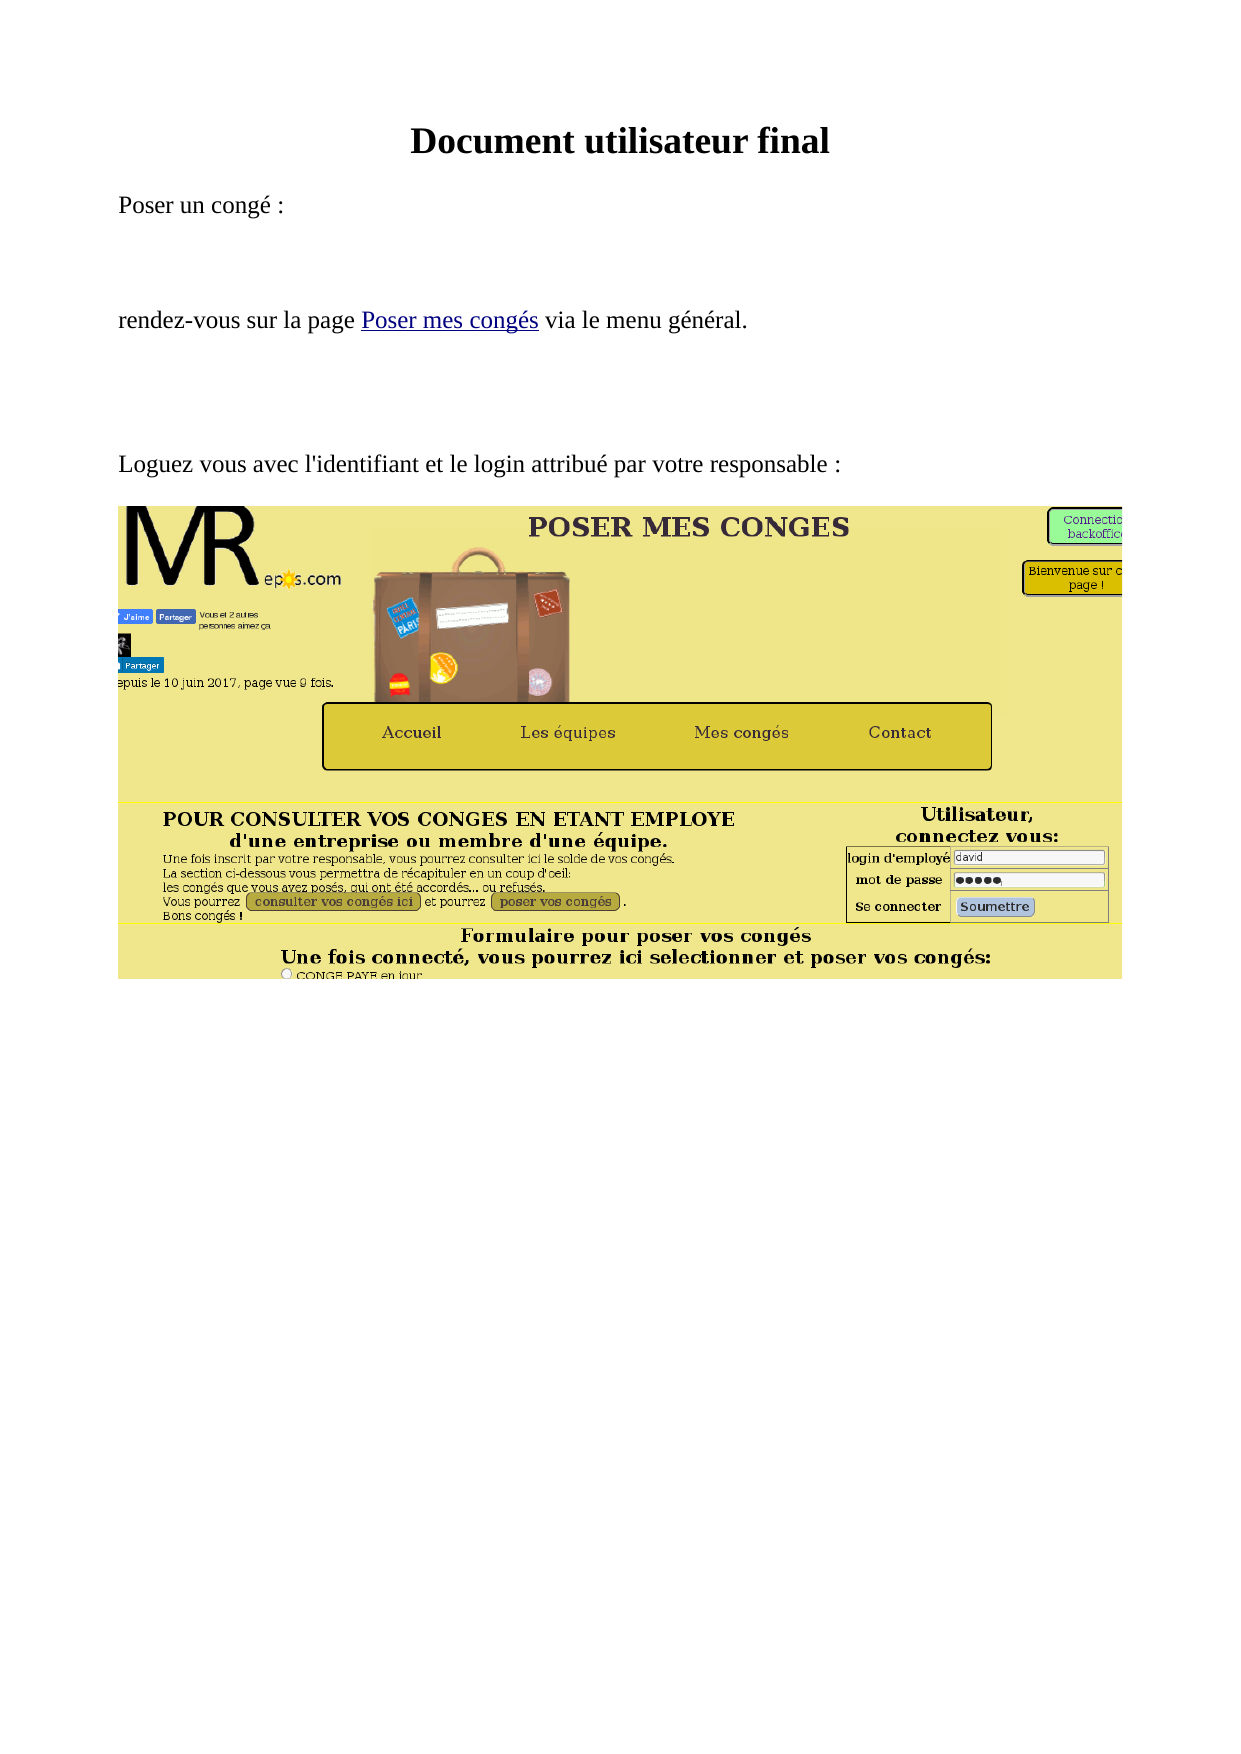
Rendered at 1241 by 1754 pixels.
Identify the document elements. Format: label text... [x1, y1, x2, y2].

text rendez-vous sur la page Poser mes congés via le menu général. [118, 305, 1122, 334]
text Document utilisateur final [118, 118, 1122, 161]
text Poser un congé : [118, 190, 1122, 219]
text Loguez vous avec l'identifiant et le login attribué par votre responsable : [118, 449, 1122, 477]
picture [118, 506, 1123, 979]
